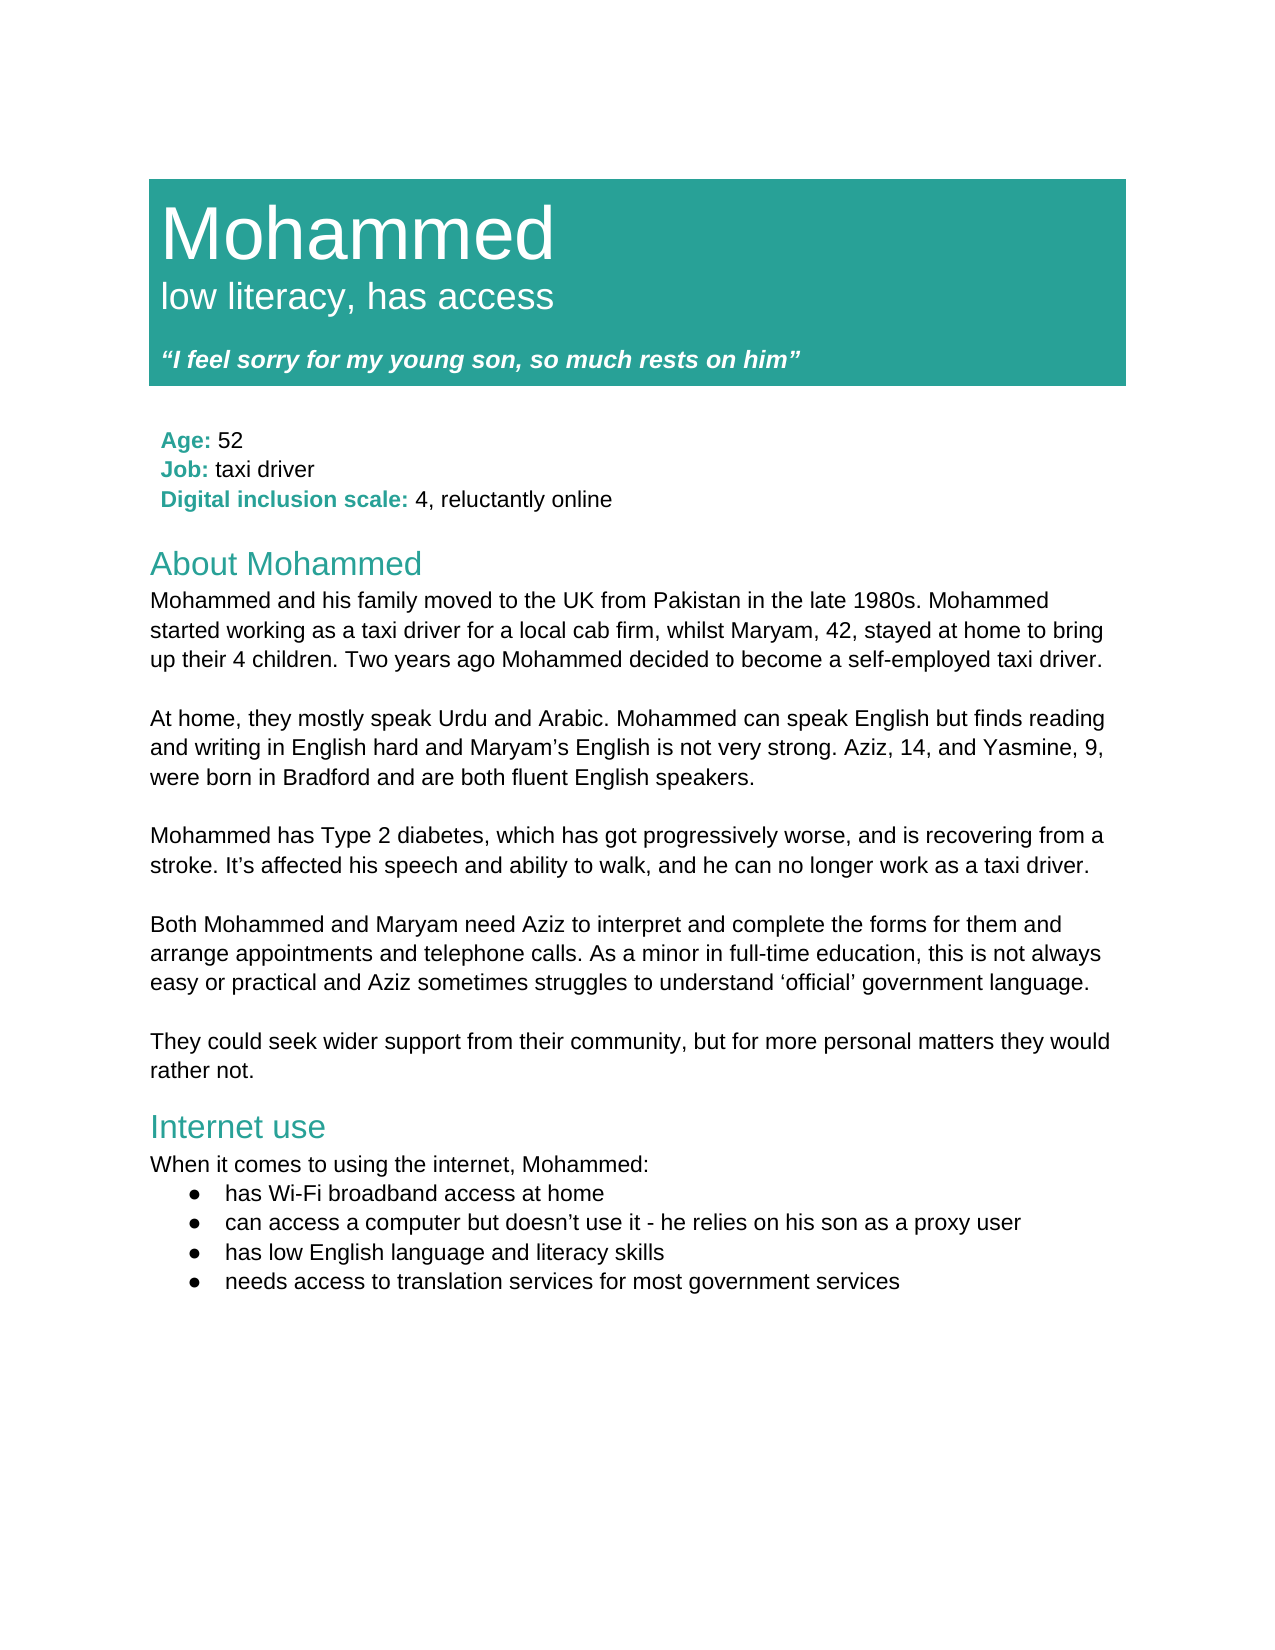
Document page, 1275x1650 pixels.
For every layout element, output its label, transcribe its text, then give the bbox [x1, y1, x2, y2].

text Mohammed and his family moved to the UK from Pakistan in the late 1980s. Mohammed started working as a taxi driver for a local cab firm, whilst Maryam, 42, stayed at home to bring up their 4 children. Two years ago Mohammed decided to become a self­-employed taxi driver. [150, 588, 1125, 673]
subtitle Internet use [150, 1108, 1125, 1146]
table_header [840, 417, 1124, 522]
text When it comes to using the internet, Mohammed: [150, 1151, 1125, 1177]
list can access a computer but doesn’t use it - he relies on his son as a proxy user [187, 1210, 1125, 1236]
text Mohammed has Type 2 diabetes, which has got progressively worse, and is recovering from a stroke. It’s affected his speech and ability to walk, and he can no longer work as a taxi driver. [150, 823, 1125, 878]
table_header [887, 181, 1124, 384]
text Both Mohammed and Maryam need Aziz to interpret and complete the forms for them and arrange appointments and telephone calls. As a minor in full-time education, this is not always easy or practical and Aziz sometimes struggles to understand ‘official’ government language. [150, 911, 1125, 996]
list needs access to translation services for most government services [187, 1269, 1125, 1294]
list has Wi-Fi broadband access at home [187, 1181, 1125, 1206]
table_header Mohammed low literacy, has access “I feel sorry for my young son, so much rests on him” [151, 181, 885, 384]
table_header Age: 52 Job: taxi driver Digital inclusion scale: 4, reluctantly online [151, 417, 838, 522]
list has low English language and literacy skills [187, 1239, 1125, 1265]
subtitle About Mohammed [150, 545, 1125, 583]
text At home, they mostly speak Urdu and Arabic. Mohammed can speak English but finds reading and writing in English hard and Maryam’s English is not very strong. Aziz, 14, and Yasmine, 9, were born in Bradford and are both fluent English speakers. [150, 706, 1125, 790]
text They could seek wider support from their community, but for more personal matters they would rather not. [150, 1029, 1125, 1084]
